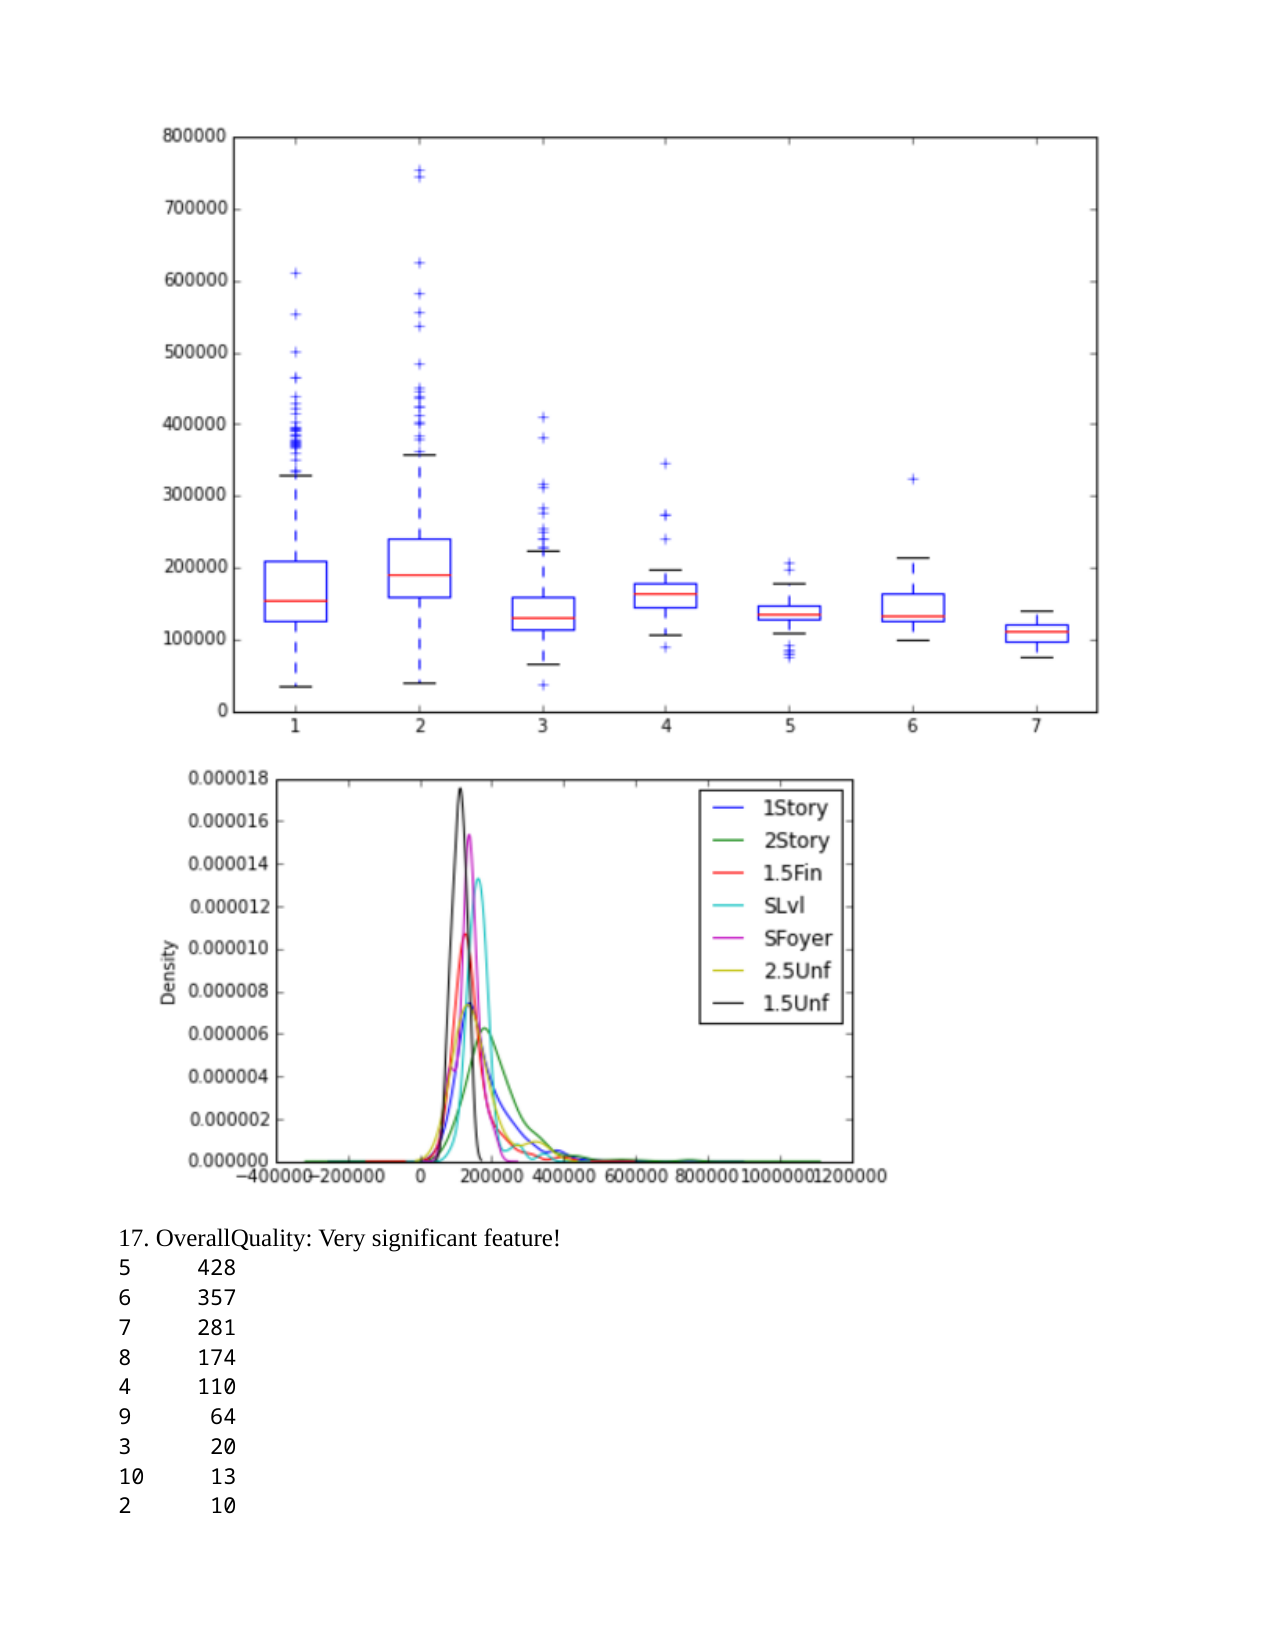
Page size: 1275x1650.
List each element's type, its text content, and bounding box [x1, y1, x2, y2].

text 3 20 [118, 1431, 1157, 1461]
text 6 357 [118, 1282, 1157, 1312]
text 7 281 [118, 1312, 1157, 1342]
text 5 428 [118, 1252, 1157, 1282]
text 8 174 [118, 1342, 1157, 1371]
text 10 13 [118, 1461, 1157, 1491]
text 2 10 [118, 1491, 1157, 1520]
text 9 64 [118, 1401, 1157, 1431]
text 17. OverallQuality: Very significant feature! [118, 1223, 1157, 1252]
picture [146, 118, 1129, 1195]
text 4 110 [118, 1371, 1157, 1401]
